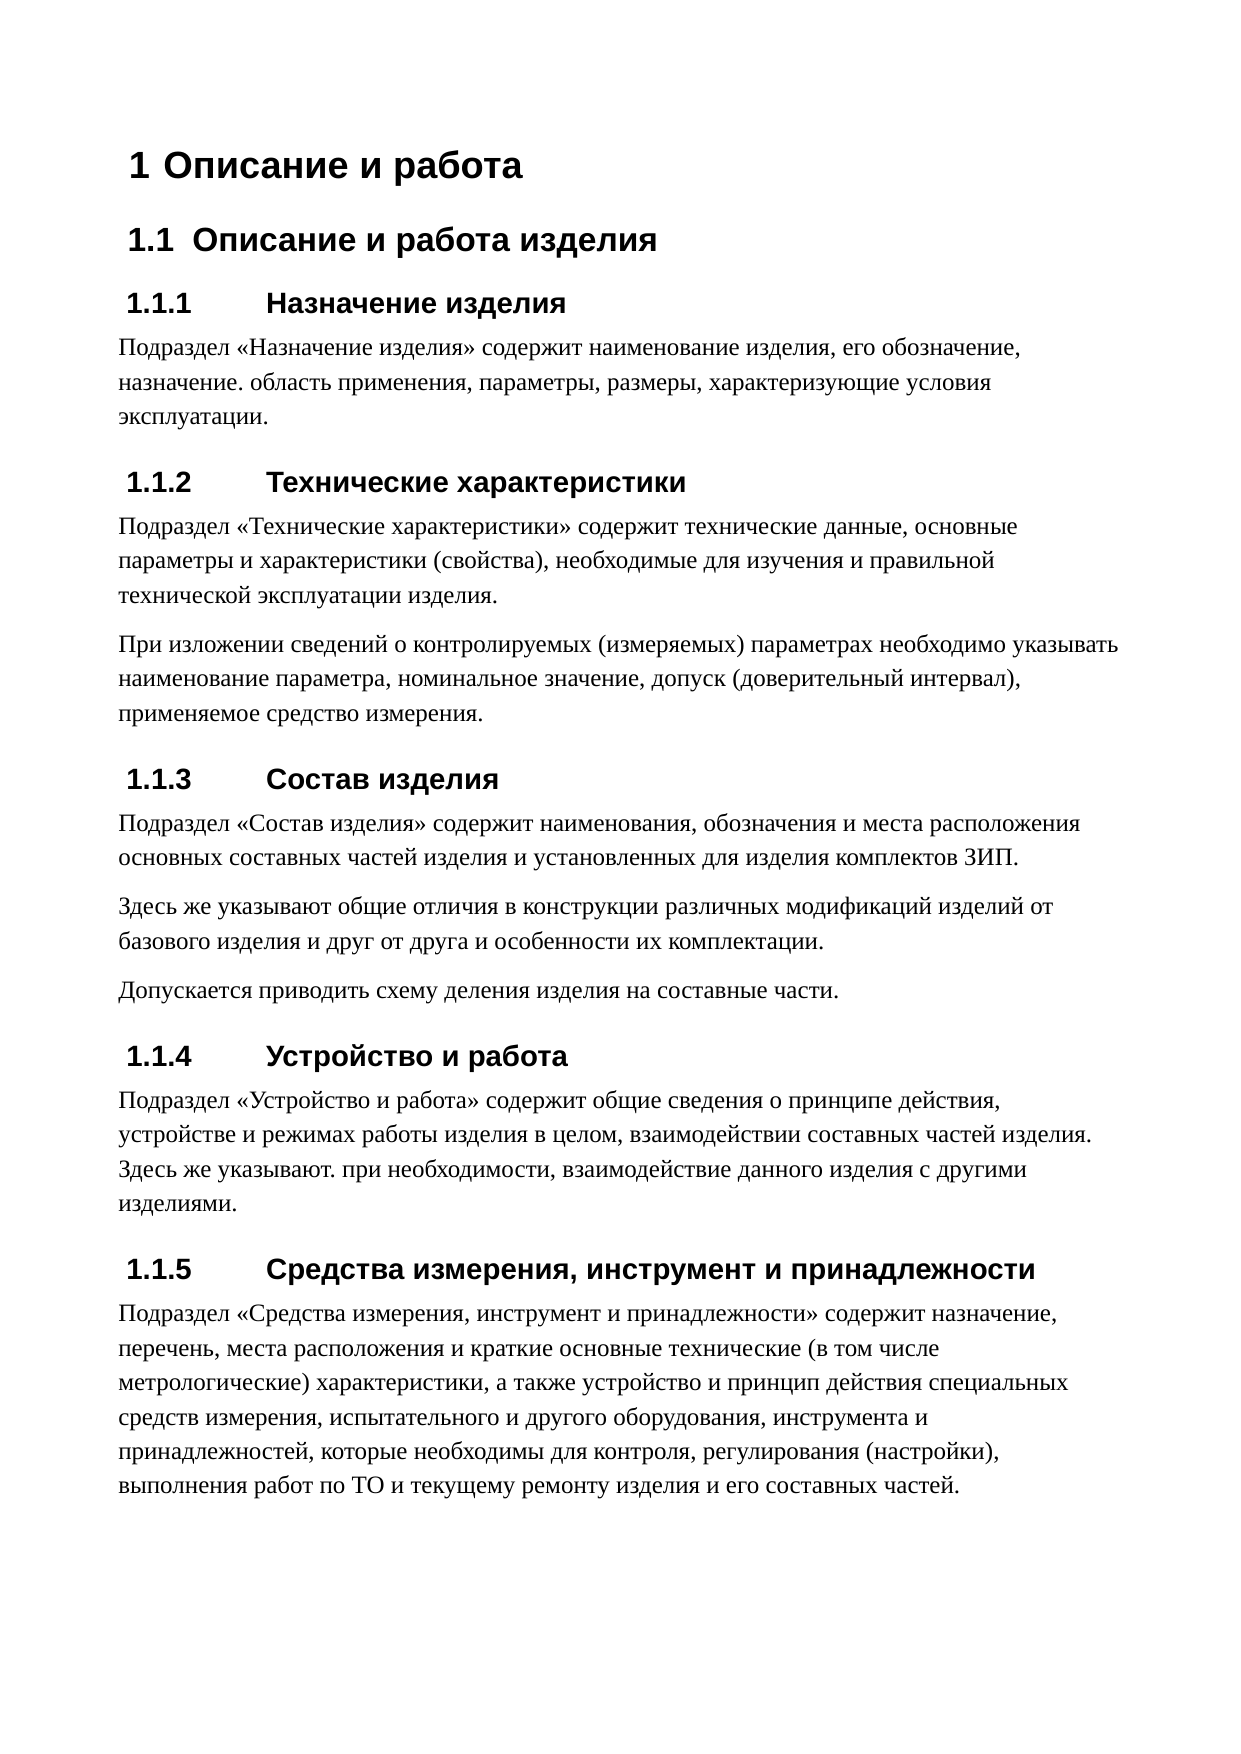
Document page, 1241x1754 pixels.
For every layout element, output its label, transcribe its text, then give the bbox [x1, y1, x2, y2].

text Подраздел «Устройство и работа» содержит общие сведения о принципе действия, устройстве и режимах работы изделия в целом, взаимодействии составных частей изделия. Здесь же указывают. при необходимости, взаимодействие данного изделия с другими изделиями. [118, 1085, 1122, 1217]
text Подраздел «Средства измерения, инструмент и принадлежности» содержит назначение, перечень, места расположения и краткие основные технические (в том числе метрологические) характеристики, а также устройство и принцип действия специальных средств измерения, испытательного и другого оборудования, инструмента и принадлежностей, которые необходимы для контроля, регулирования (настройки), выполнения работ по ТО и текущему ремонту изделия и его составных частей. [118, 1298, 1122, 1499]
text При изложении сведений о контролируемых (измеряемых) параметрах необходимо указывать наименование параметра, номинальное значение, допуск (доверительный интервал), применяемое средство измерения. [118, 629, 1122, 727]
subtitle Состав изделия [118, 762, 1122, 795]
text Подраздел «Назначение изделия» содержит наименование изделия, его обозначение, назначение. область применения, параметры, размеры, характеризующие условия эксплуатации. [118, 332, 1122, 430]
subtitle Описание и работа изделия [118, 220, 1122, 259]
subtitle Описание и работа [118, 143, 1122, 187]
text Допускается приводить схему деления изделия на составные части. [118, 975, 1122, 1004]
subtitle Назначение изделия [118, 286, 1122, 319]
text Здесь же указывают общие отличия в конструкции различных модификаций изделий от базового изделия и друг от друга и особенности их комплектации. [118, 891, 1122, 954]
subtitle Устройство и работа [118, 1038, 1122, 1072]
text Подраздел «Технические характеристики» содержит технические данные, основные параметры и характеристики (свойства), необходимые для изучения и правильной технической эксплуатации изделия. [118, 511, 1122, 609]
text Подраздел «Состав изделия» содержит наименования, обозначения и места расположения основных составных частей изделия и установленных для изделия комплектов ЗИП. [118, 808, 1122, 871]
subtitle Технические характеристики [118, 465, 1122, 498]
subtitle Средства измерения, инструмент и принадлежности [118, 1252, 1122, 1286]
